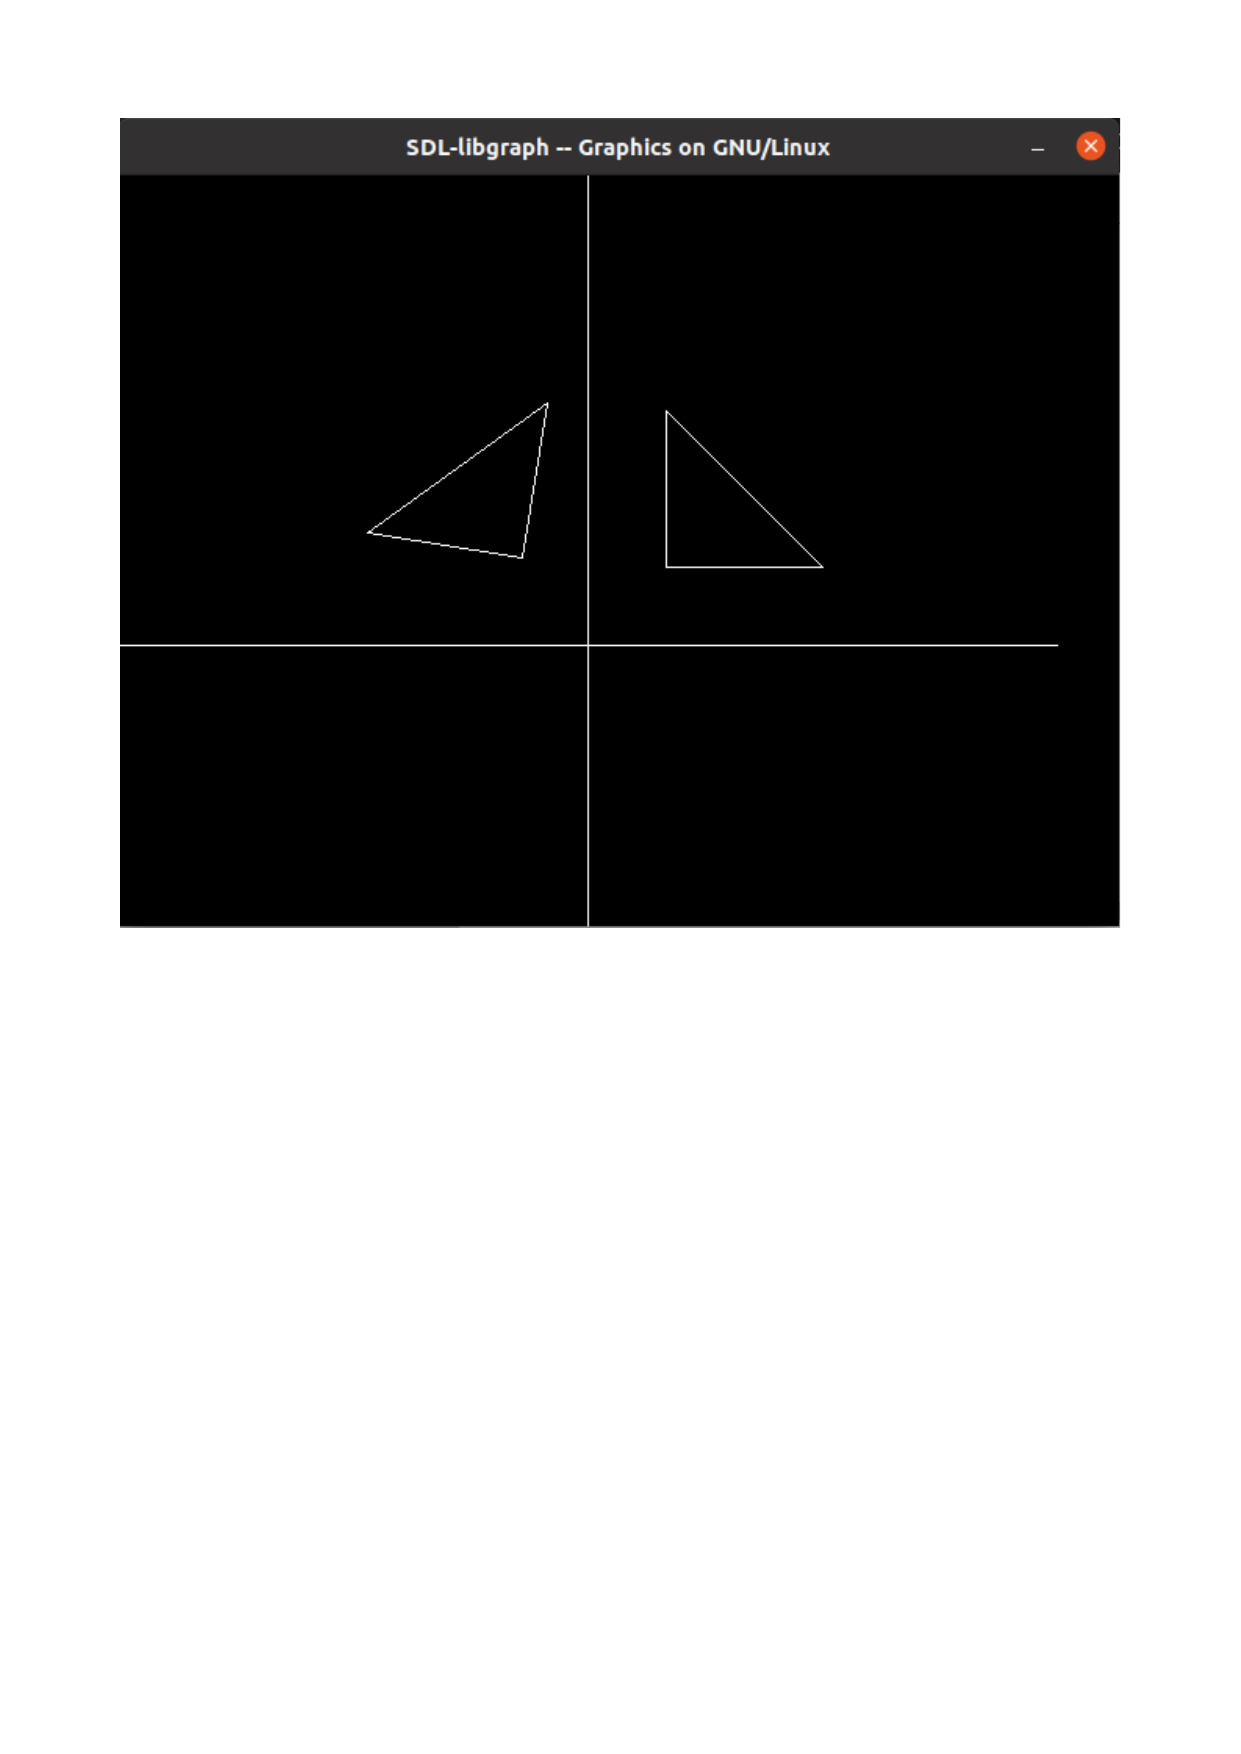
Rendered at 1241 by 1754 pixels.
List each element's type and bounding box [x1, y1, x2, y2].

picture [120, 118, 1121, 928]
